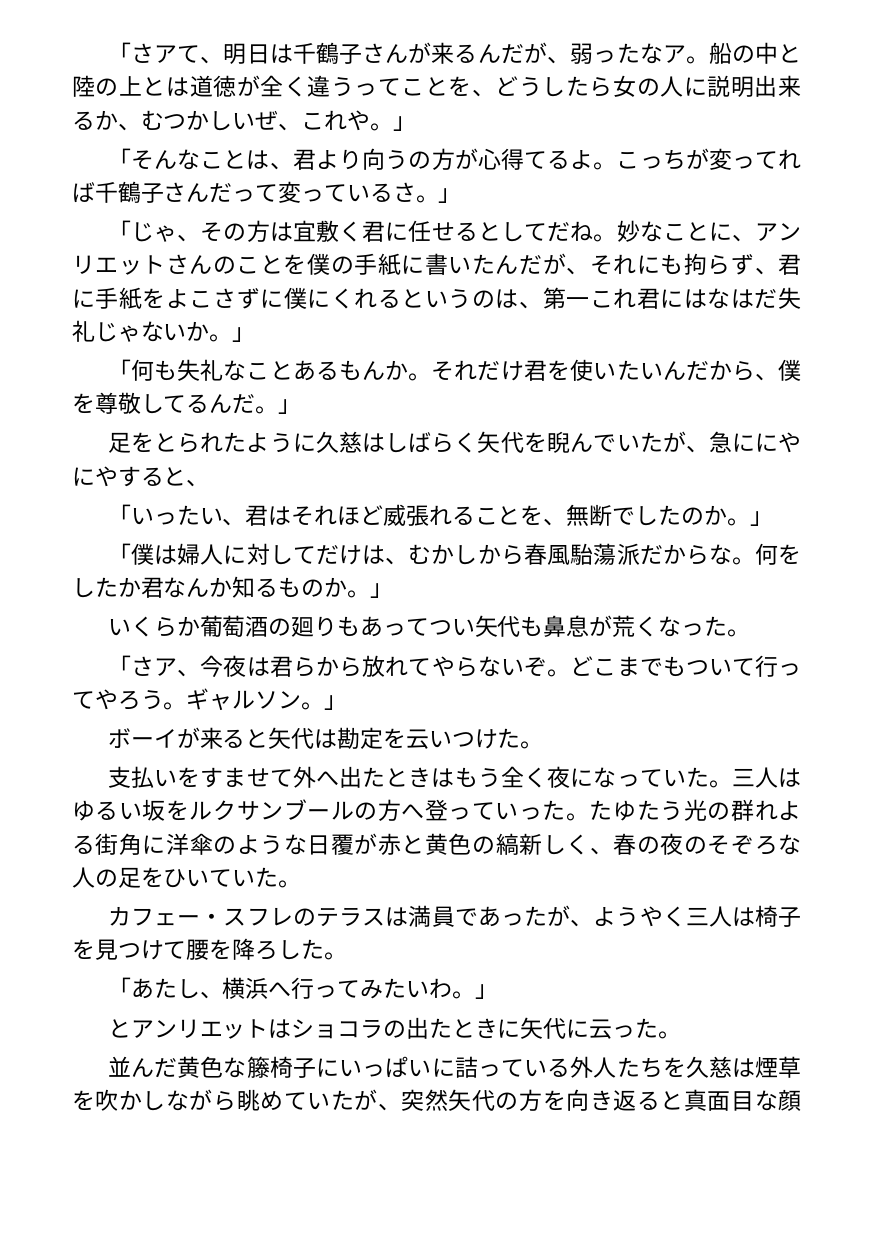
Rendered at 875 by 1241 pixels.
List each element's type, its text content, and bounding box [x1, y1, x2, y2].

text 足をとられたように久慈はしばらく矢代を睨んでいたが、急ににやにやすると、 [72, 425, 802, 492]
text カフェー・スフレのテラスは満員であったが、ようやく三人は椅子を見つけて腰を降ろした。 [72, 899, 802, 965]
text 「さア、今夜は君らから放れてやらないぞ。どこまでもついて行ってやろう。ギャルソン。」 [72, 648, 802, 715]
text ボーイが来ると矢代は勘定を云いつけた。 [72, 721, 802, 754]
text 「何も失礼なことあるもんか。それだけ君を使いたいんだから、僕を尊敬してるんだ。」 [72, 353, 802, 419]
text 「じゃ、その方は宜敷く君に任せるとしてだね。妙なことに、アンリエットさんのことを僕の手紙に書いたんだが、それにも拘らず、君に手紙をよこさずに僕にくれるというのは、第一これ君にはなはだ失礼じゃないか。」 [72, 214, 802, 347]
text 「僕は婦人に対してだけは、むかしから春風駘蕩派だからな。何をしたか君なんか知るものか。」 [72, 537, 802, 603]
text 「いったい、君はそれほど威張れることを、無断でしたのか。」 [72, 498, 802, 531]
text いくらか葡萄酒の廻りもあってつい矢代も鼻息が荒くなった。 [72, 609, 802, 642]
text 「あたし、横浜へ行ってみたいわ。」 [72, 971, 802, 1004]
text 「さアて、明日は千鶴子さんが来るんだが、弱ったなア。船の中と陸の上とは道徳が全く違うってことを、どうしたら女の人に説明出来るか、むつかしいぜ、これや。」 [72, 36, 802, 136]
text とアンリエットはショコラの出たときに矢代に云った。 [72, 1010, 802, 1044]
text 「そんなことは、君より向うの方が心得てるよ。こっちが変ってれば千鶴子さんだって変っているさ。」 [72, 142, 802, 208]
text 支払いをすませて外へ出たときはもう全く夜になっていた。三人はゆるい坂をルクサンブールの方へ登っていった。たゆたう光の群れよる街角に洋傘のような日覆が赤と黄色の縞新しく、春の夜のそぞろな人の足をひいていた。 [72, 760, 802, 893]
text 並んだ黄色な籐椅子にいっぱいに詰っている外人たちを久慈は煙草を吹かしながら眺めていたが、突然矢代の方を向き返ると真面目な顔 [72, 1049, 802, 1116]
